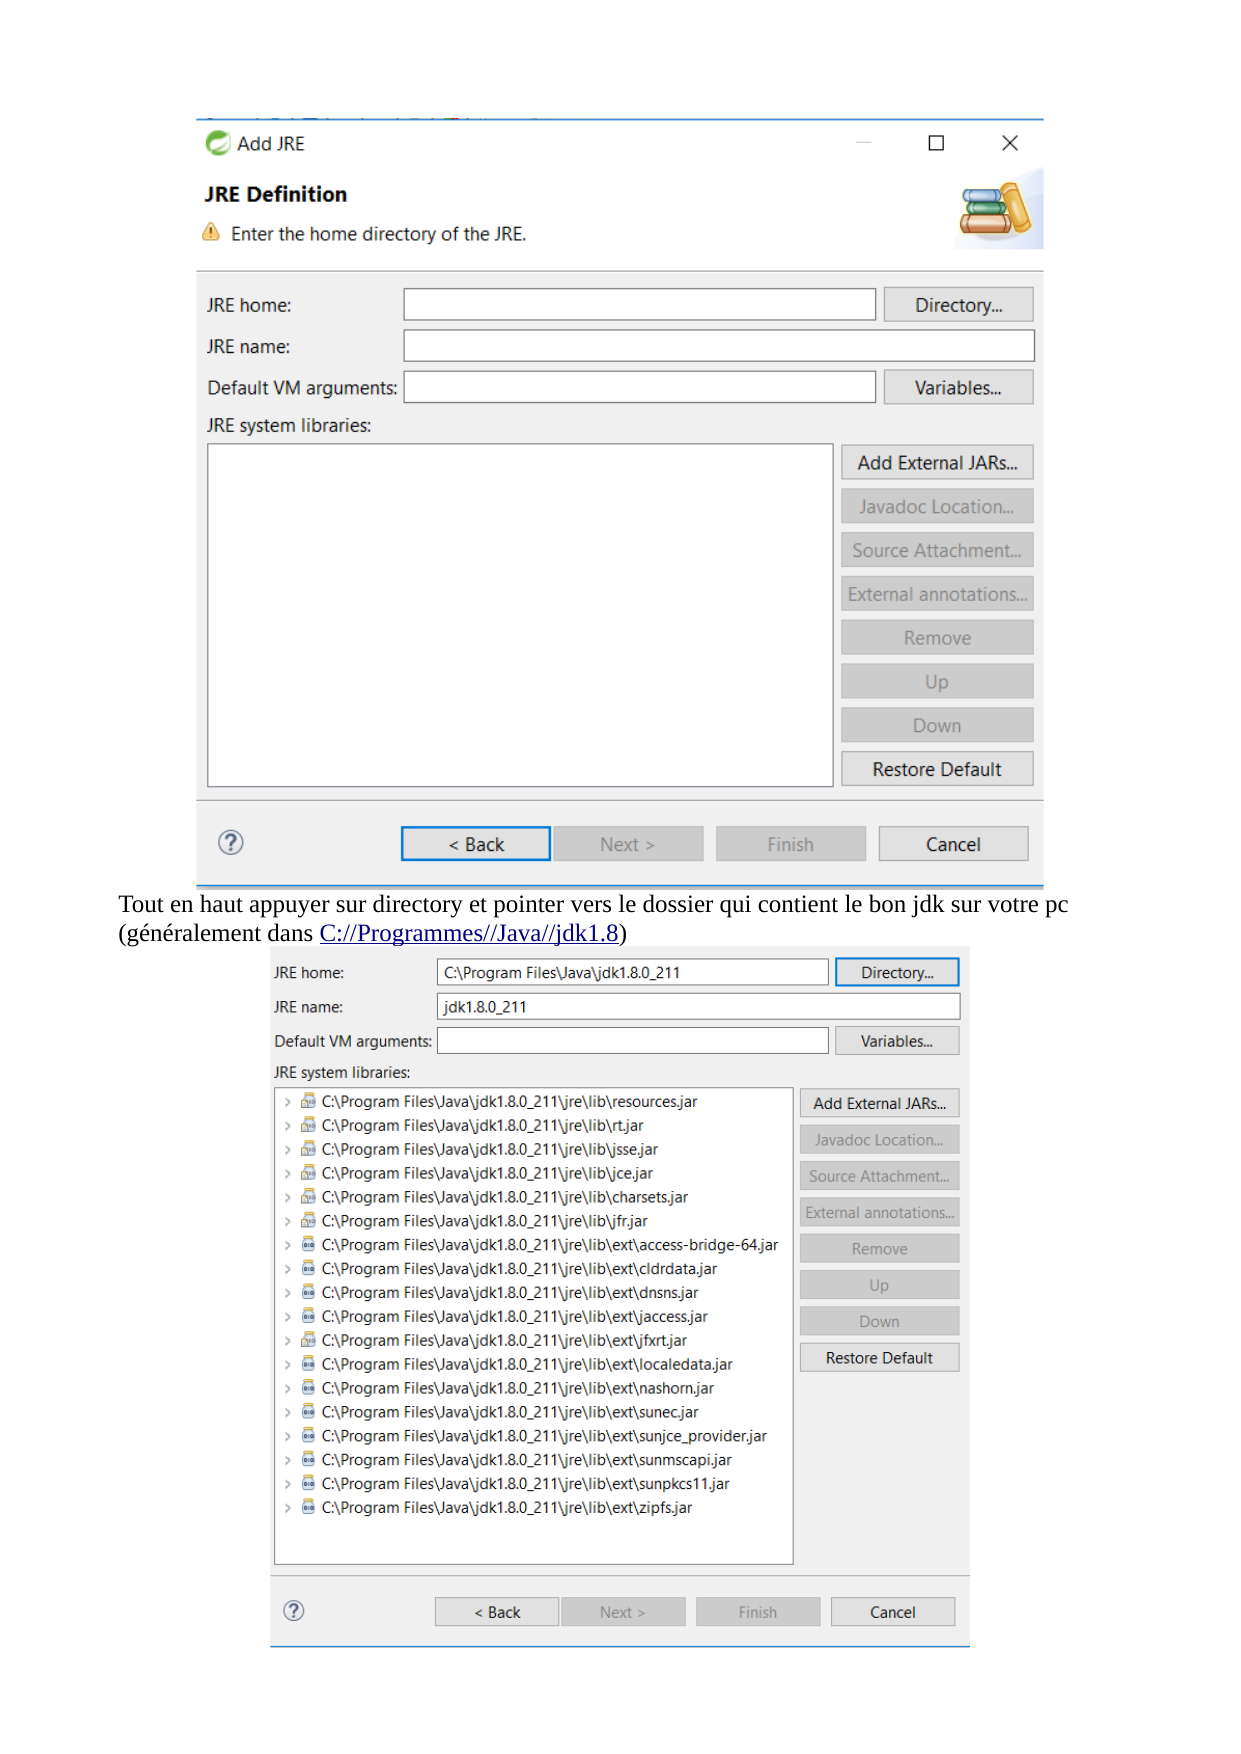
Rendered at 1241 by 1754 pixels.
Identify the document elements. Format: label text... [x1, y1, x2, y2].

picture [270, 946, 970, 1648]
text Tout en haut appuyer sur directory et pointer vers le dossier qui contient le bon jdk sur votre pc (généralement dans C://Programmes//Java//jdk1.8) [118, 118, 1122, 947]
picture [196, 118, 1044, 890]
